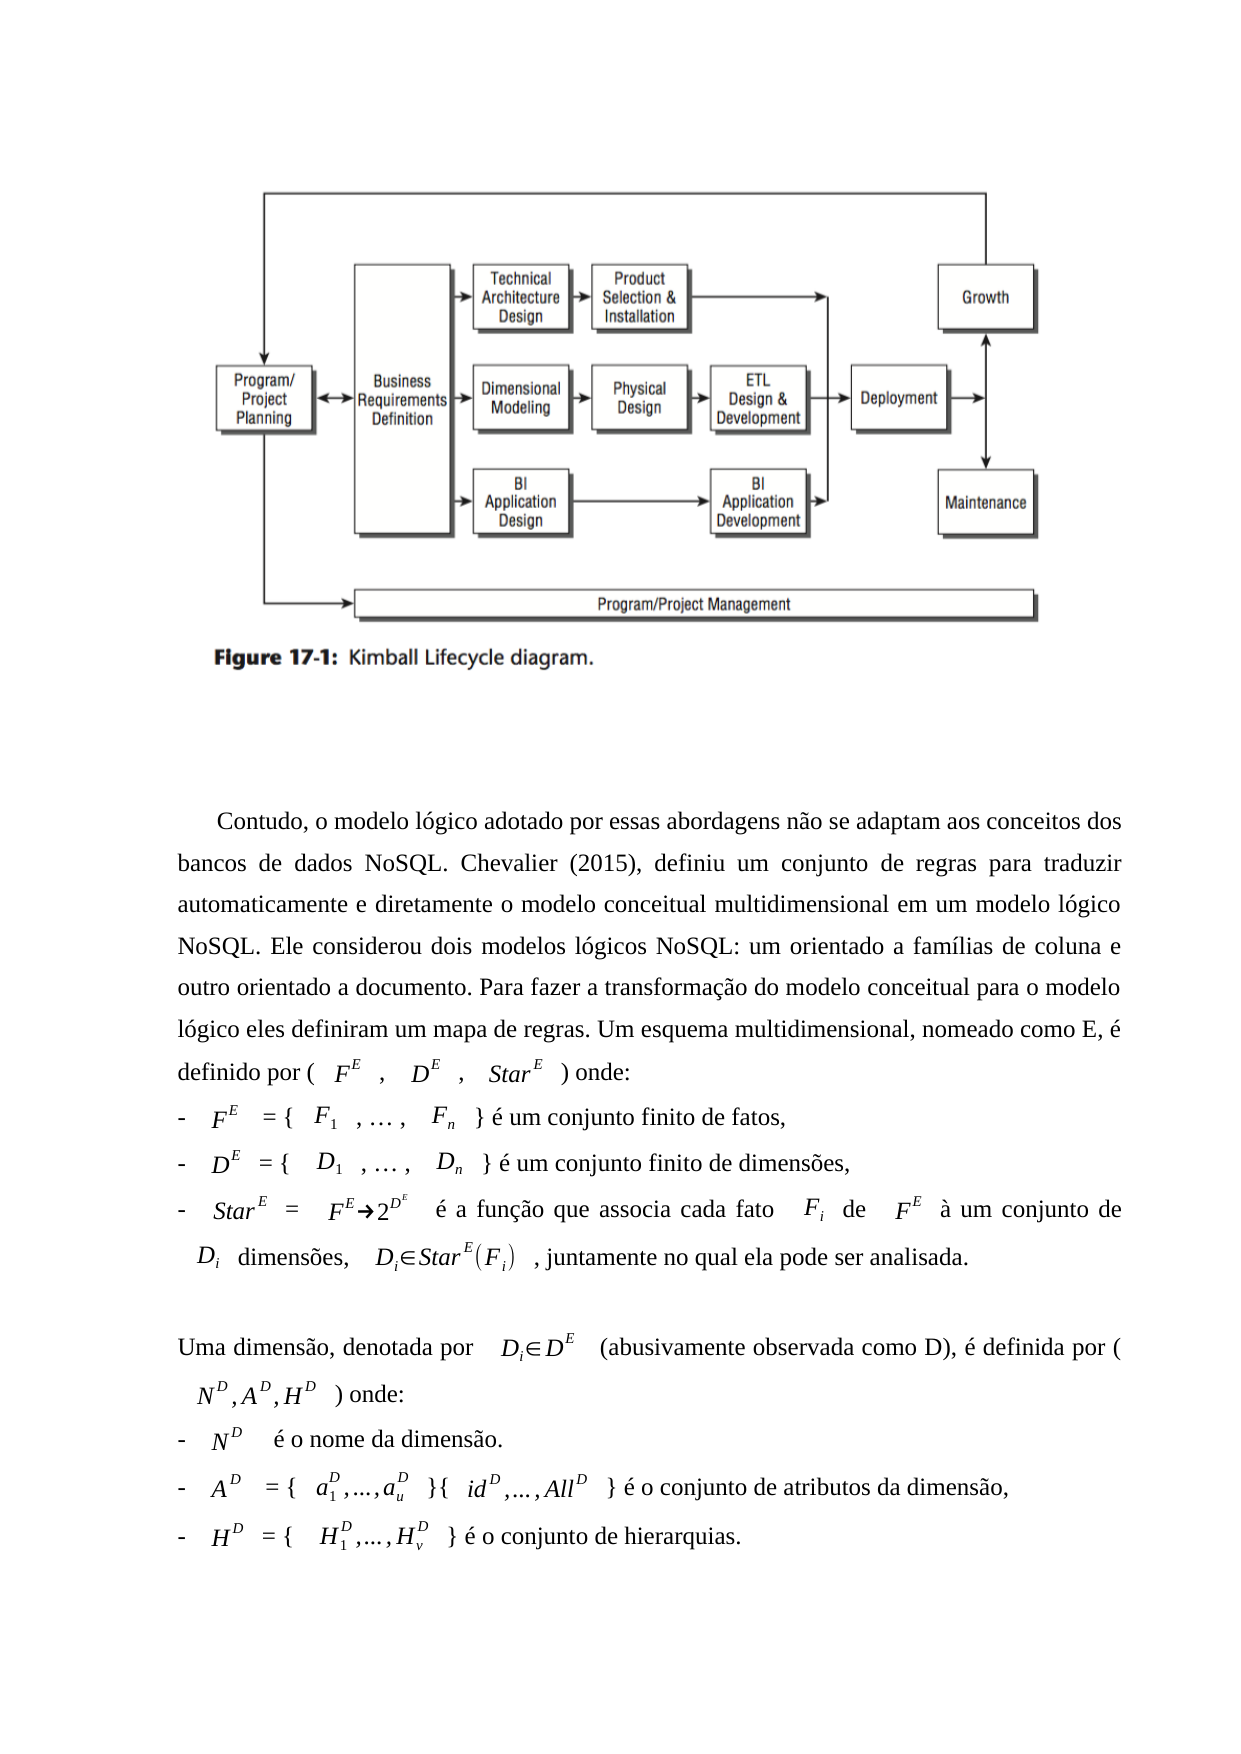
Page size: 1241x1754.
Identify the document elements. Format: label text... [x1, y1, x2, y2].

text Contudo, o modelo lógico adotado por essas abordagens não se adaptam aos conceitos dos bancos de dados NoSQL. Chevalier (2015), definiu um conjunto de regras para traduzir automaticamente e diretamente o modelo conceitual multidimensional em um modelo lógico NoSQL. Ele considerou dois modelos lógicos NoSQL: um orientado a famílias de coluna e outro orientado a documento. Para fazer a transformação do modelo conceitual para o modelo lógico eles definiram um mapa de regras. Um esquema multidimensional, nomeado como E, é definido por (, , ) onde: [177, 807, 1122, 1088]
picture [177, 177, 1123, 711]
text - = é a função que associa cada fato de à um conjunto de dimensões, , juntamente no qual ela pode ser analisada. [177, 1192, 1122, 1274]
text - é o nome da dimensão. [177, 1424, 1122, 1455]
text Uma dimensão, denotada por (abusivamente observada como D), é definida por () onde: [177, 1330, 1122, 1410]
text - = { } é o conjunto de hierarquias. [177, 1518, 1122, 1553]
text - = {}{} é o conjunto de atributos da dimensão, [177, 1469, 1122, 1504]
text - = { , … , } é um conjunto finito de dimensões, [177, 1147, 1122, 1178]
text - = {, … , } é um conjunto finito de fatos, [177, 1102, 1122, 1133]
